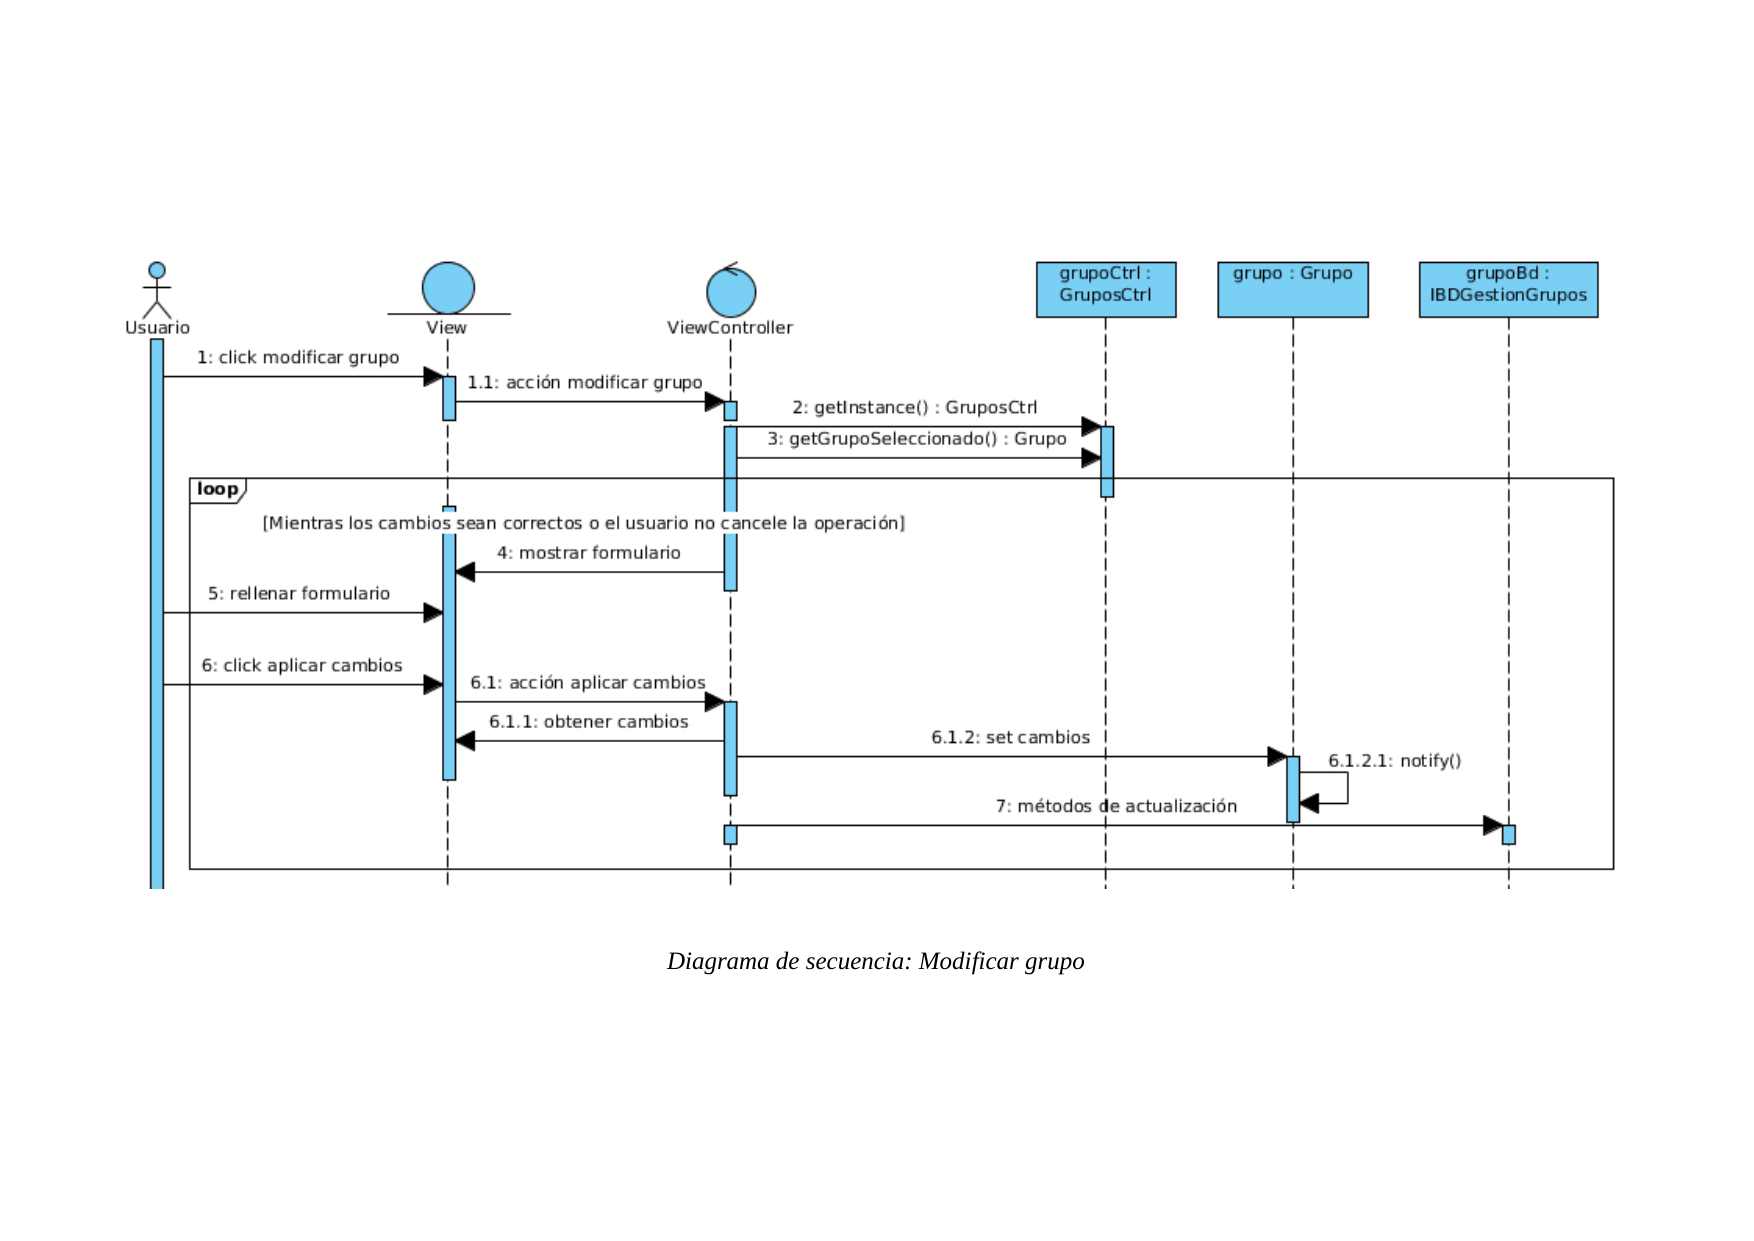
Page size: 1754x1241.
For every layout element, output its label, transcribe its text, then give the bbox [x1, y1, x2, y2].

text Diagrama de secuencia: Modificar grupo [118, 946, 1636, 975]
picture [119, 251, 1635, 889]
